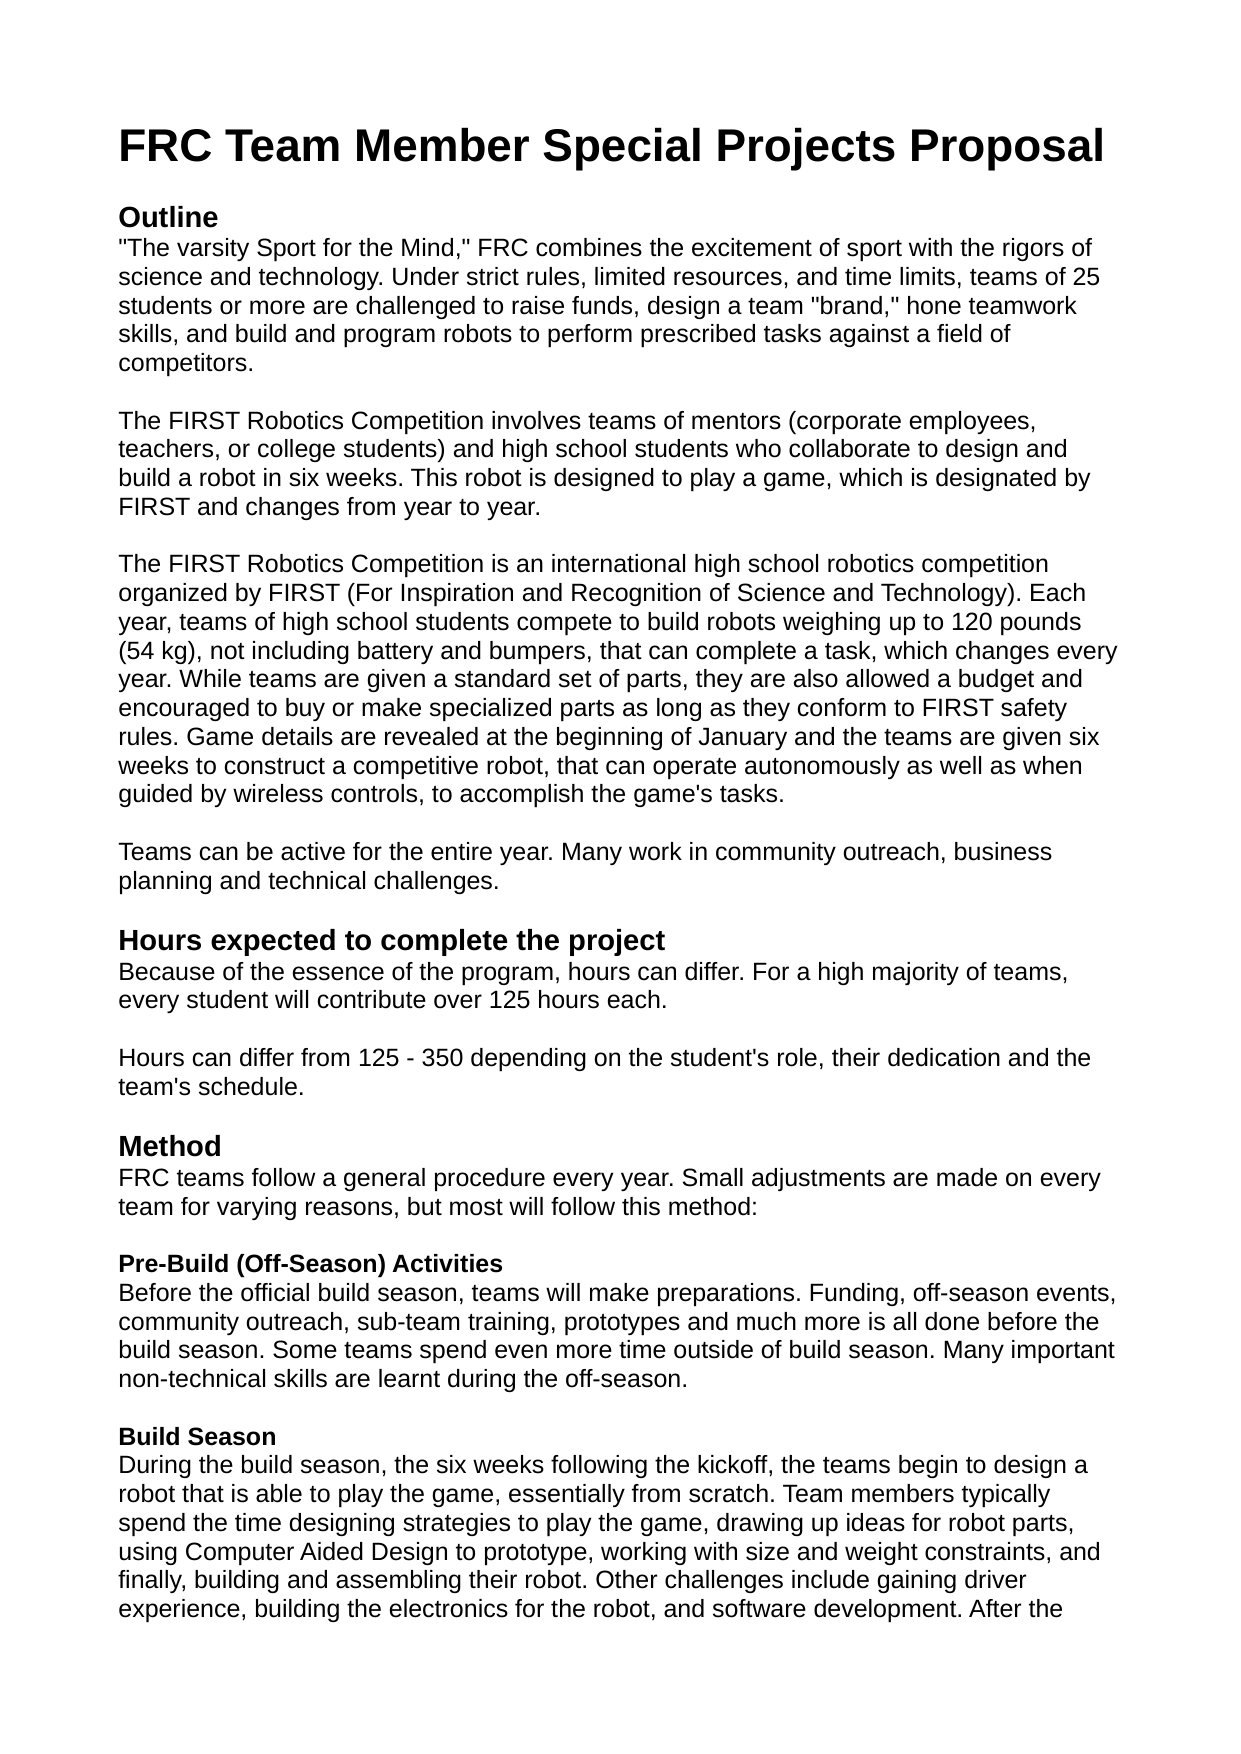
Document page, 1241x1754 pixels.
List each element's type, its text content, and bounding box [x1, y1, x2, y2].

text During the build season, the six weeks following the kickoff, the teams begin to design a robot that is able to play the game, essentially from scratch. Team members typically spend the time designing strategies to play the game, drawing up ideas for robot parts, using Computer Aided Design to prototype, working with size and weight constraints, and finally, building and assembling their robot. Other challenges include gaining driver experience, building the electronics for the robot, and software development. After the [118, 1450, 1122, 1623]
text FRC teams follow a general procedure every year. Small adjustments are made on every team for varying reasons, but most will follow this method: [118, 1163, 1122, 1220]
text Pre-Build (Off-Season) Activities [118, 1249, 1122, 1278]
text "The varsity Sport for the Mind," FRC combines the excitement of sport with the rigors of science and technology. Under strict rules, limited resources, and time limits, teams of 25 students or more are challenged to raise funds, design a team "brand," hone teamwork skills, and build and program robots to perform prescribed tasks against a field of competitors. [118, 233, 1122, 377]
text Hours can differ from 125 - 350 depending on the student's role, their dedication and the team's schedule. [118, 1043, 1122, 1100]
text Hours expected to complete the project [118, 923, 1122, 957]
text Teams can be active for the entire year. Many work in community outreach, business planning and technical challenges. [118, 837, 1122, 894]
text The FIRST Robotics Competition involves teams of mentors (corporate employees, teachers, or college students) and high school students who collaborate to design and build a robot in six weeks. This robot is designed to play a game, which is designated by FIRST and changes from year to year. [118, 406, 1122, 521]
text Outline [118, 199, 1122, 233]
text Before the official build season, teams will make preparations. Funding, off-season events, community outreach, sub-team training, prototypes and much more is all done before the build season. Some teams spend even more time outside of build season. Many important non-technical skills are learnt during the off-season. [118, 1278, 1122, 1393]
text Method [118, 1129, 1122, 1163]
text Because of the essence of the program, hours can differ. For a high majority of teams, every student will contribute over 125 hours each. [118, 957, 1122, 1014]
text The FIRST Robotics Competition is an international high school robotics competition organized by FIRST (For Inspiration and Recognition of Science and Technology). Each year, teams of high school students compete to build robots weighing up to 120 pounds (54 kg), not including battery and bumpers, that can complete a task, which changes every year. While teams are given a standard set of parts, they are also allowed a budget and encouraged to buy or make specialized parts as long as they conform to FIRST safety rules. Game details are revealed at the beginning of January and the teams are given six weeks to construct a competitive robot, that can operate autonomously as well as when guided by wireless controls, to accomplish the game's tasks. [118, 549, 1122, 808]
text FRC Team Member Special Projects Proposal [118, 118, 1122, 171]
text Build Season [118, 1421, 1122, 1450]
